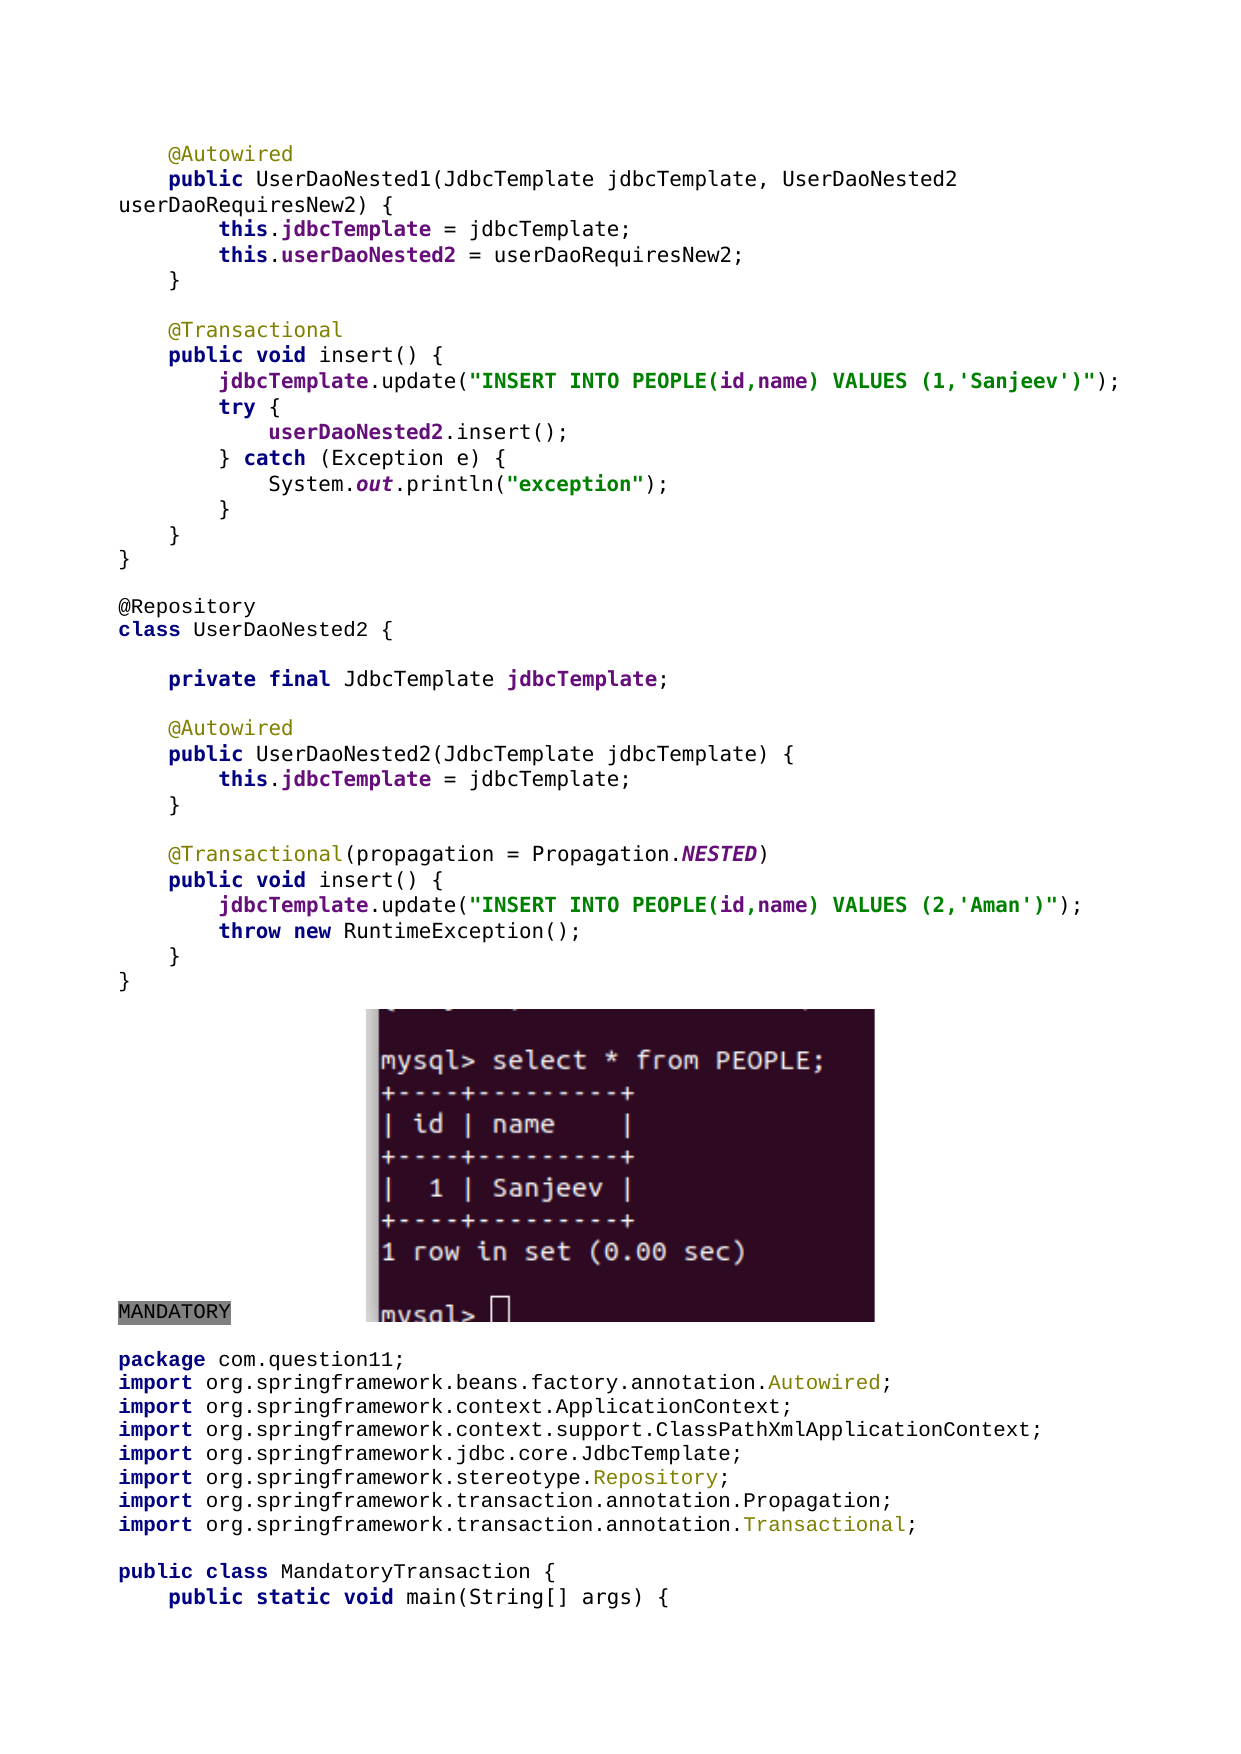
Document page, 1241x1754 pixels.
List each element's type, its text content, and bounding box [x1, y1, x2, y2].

text public UserDaoNested2(JdbcTemplate jdbcTemplate) { [118, 742, 1122, 767]
text try { [118, 395, 1122, 420]
text @Repository [118, 596, 1122, 619]
text @Autowired [118, 142, 1122, 167]
text import org.springframework.transaction.annotation.Transactional; [118, 1514, 1122, 1538]
text } catch (Exception e) { [118, 446, 1122, 472]
text public static void main(String[] args) { [118, 1585, 1122, 1611]
text } [118, 970, 1122, 994]
text } [118, 548, 1122, 572]
text class UserDaoNested2 { [118, 619, 1122, 643]
text public void insert() { [118, 343, 1122, 369]
text @Transactional(propagation = Propagation.NESTED) [118, 842, 1122, 868]
text public UserDaoNested1(JdbcTemplate jdbcTemplate, UserDaoNested2 userDaoRequiresNew2) { [118, 167, 1122, 217]
text import org.springframework.transaction.annotation.Propagation; [118, 1490, 1122, 1514]
text this.jdbcTemplate = jdbcTemplate; [118, 217, 1122, 243]
picture [365, 1009, 445, 1322]
text @Transactional [118, 318, 1122, 343]
text userDaoNested2.insert(); [118, 420, 1122, 446]
text MANDATORY [118, 1301, 1122, 1325]
text } [118, 793, 1122, 818]
text } [118, 497, 1122, 523]
text } [118, 268, 1122, 294]
text import org.springframework.jdbc.core.JdbcTemplate; [118, 1443, 1122, 1467]
text import org.springframework.context.ApplicationContext; [118, 1396, 1122, 1419]
text @Autowired [118, 716, 1122, 742]
text this.jdbcTemplate = jdbcTemplate; [118, 767, 1122, 793]
text jdbcTemplate.update("INSERT INTO PEOPLE(id,name) VALUES (1,'Sanjeev')"); [118, 369, 1122, 395]
text jdbcTemplate.update("INSERT INTO PEOPLE(id,name) VALUES (2,'Aman')"); [118, 893, 1122, 919]
text System.out.println("exception"); [118, 472, 1122, 497]
text this.userDaoNested2 = userDaoRequiresNew2; [118, 243, 1122, 268]
text import org.springframework.context.support.ClassPathXmlApplicationContext; [118, 1419, 1122, 1443]
text public void insert() { [118, 868, 1122, 893]
text } [118, 944, 1122, 970]
text throw new RuntimeException(); [118, 919, 1122, 944]
text private final JdbcTemplate jdbcTemplate; [118, 667, 1122, 692]
text } [118, 523, 1122, 548]
text public class MandatoryTransaction { [118, 1561, 1122, 1585]
text package com.question11; [118, 1348, 1122, 1372]
text import org.springframework.beans.factory.annotation.Autowired; [118, 1372, 1122, 1396]
text import org.springframework.stereotype.Repository; [118, 1467, 1122, 1490]
